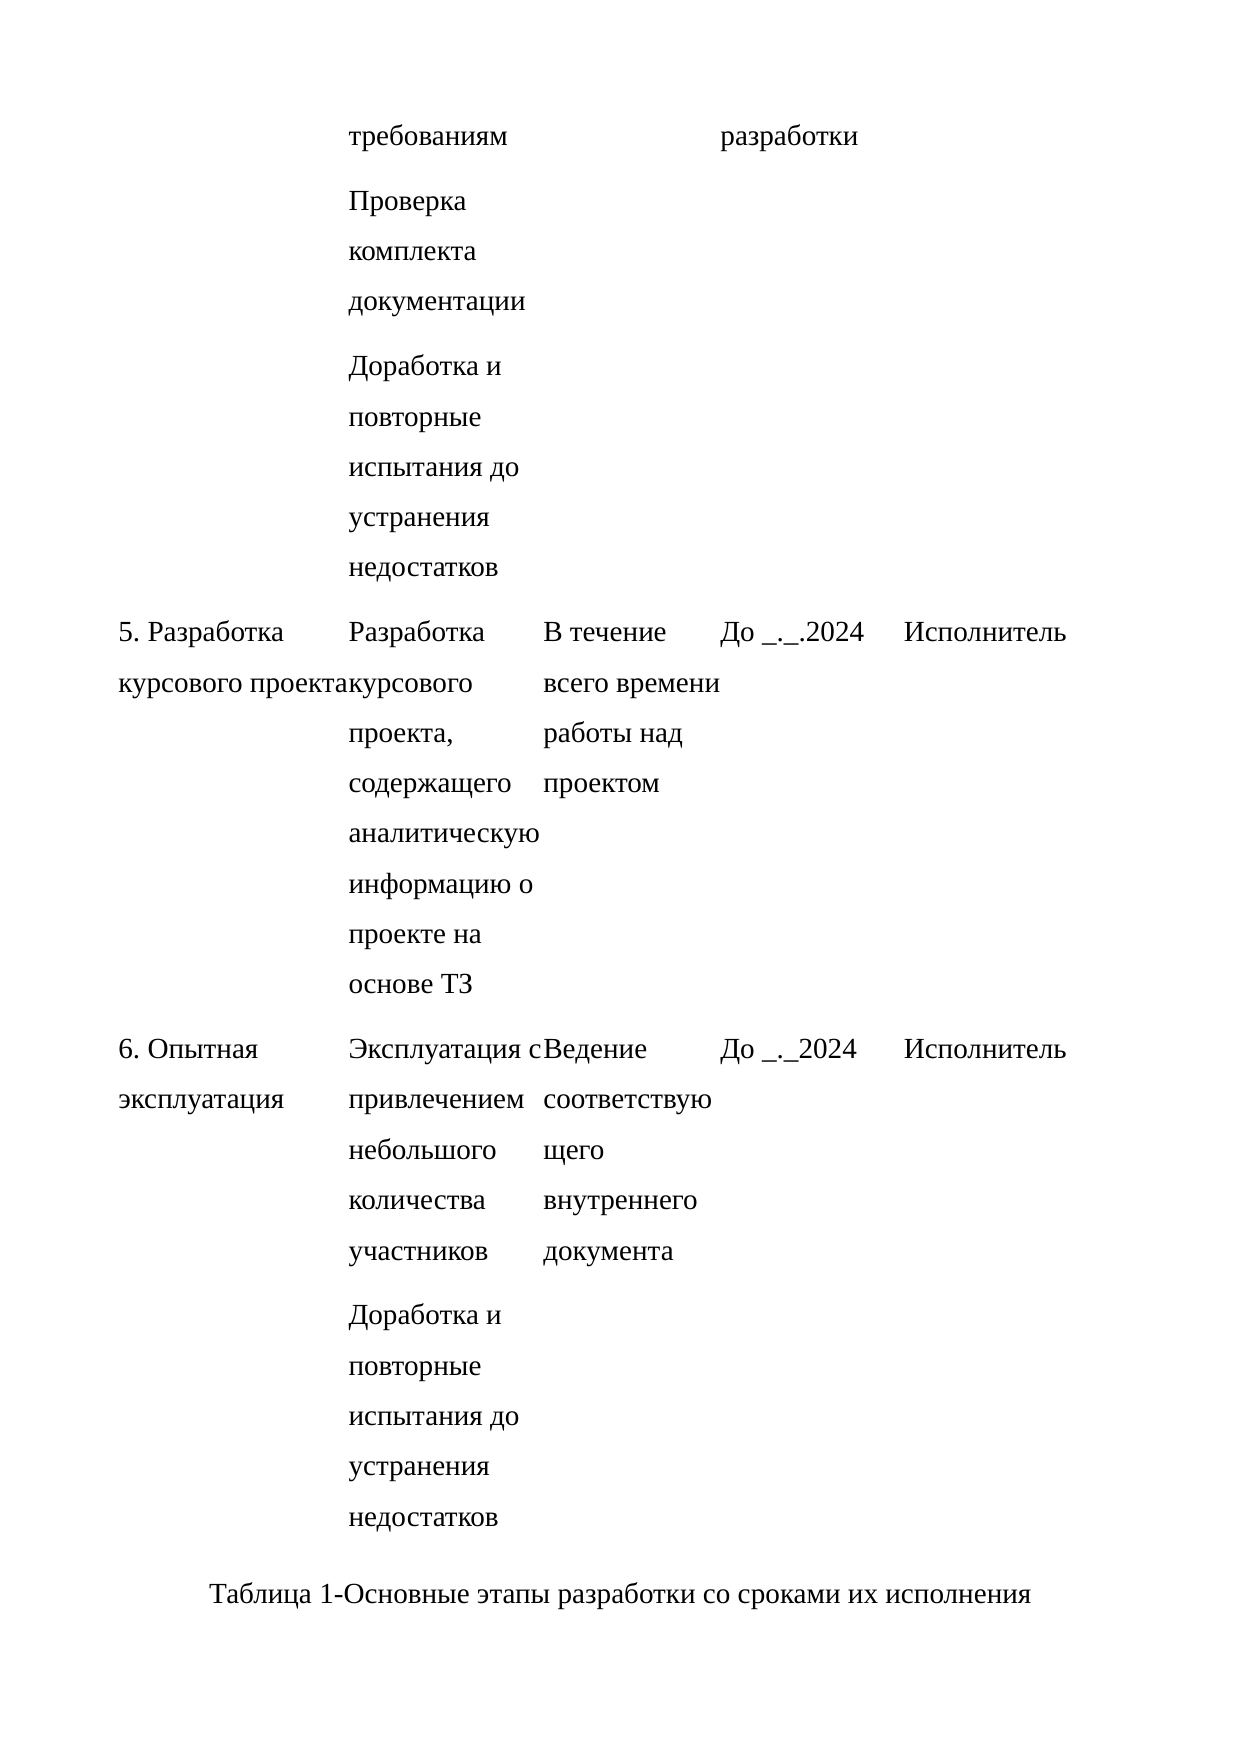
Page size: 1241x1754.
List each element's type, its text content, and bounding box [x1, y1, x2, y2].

table_cell Ведение соответствующего внутреннего документа [543, 1031, 720, 1563]
table_cell В течение всего времени работы над проектом [543, 614, 720, 1031]
table_cell Исполнитель [904, 1031, 1122, 1563]
table_cell 5. Разработка курсового проекта [118, 614, 348, 1031]
text Таблица 1-Основные этапы разработки со сроками их исполнения [118, 1576, 1122, 1609]
table_cell До _._.2024 [720, 614, 903, 1031]
table_cell [904, 118, 1122, 614]
table_cell До _._2024 [720, 1031, 903, 1563]
table_cell [543, 118, 720, 614]
table_cell Разработка курсового проекта, содержащего аналитическую информацию о проекте на основе ТЗ [348, 614, 543, 1031]
table_cell Доработка и повторные испытания до устранения недостатков [348, 348, 543, 614]
table_cell [118, 118, 348, 614]
table_cell Исполнитель [904, 614, 1122, 1031]
table_cell 6. Опытная эксплуатация [118, 1031, 348, 1563]
table_cell разработки [720, 118, 903, 614]
table_cell требованиям [348, 118, 543, 183]
table_cell Эксплуатация с привлечением небольшого количества участников [348, 1031, 543, 1297]
table_cell Доработка и повторные испытания до устранения недостатков [348, 1298, 543, 1563]
table_cell Проверка комплекта документации [348, 183, 543, 348]
